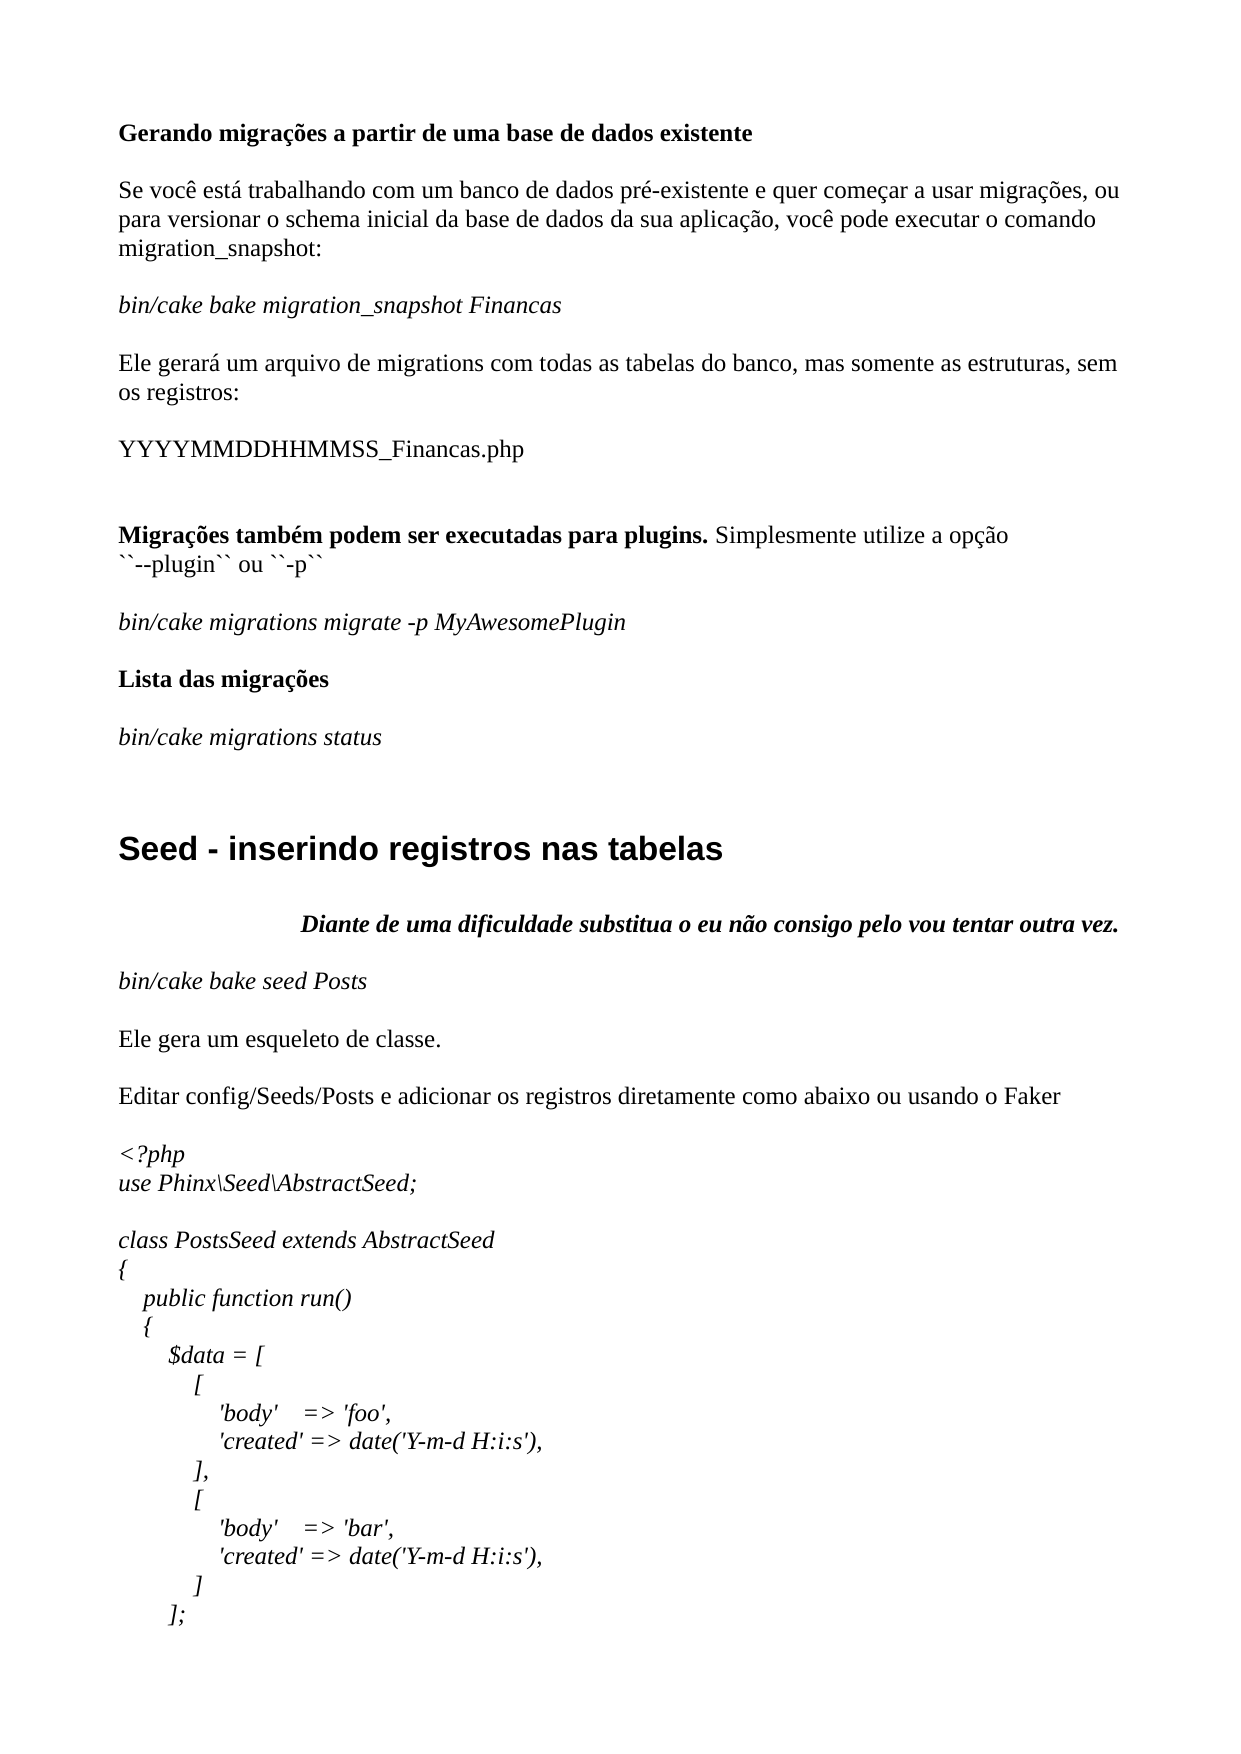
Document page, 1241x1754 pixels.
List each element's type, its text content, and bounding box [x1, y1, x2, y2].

text use Phinx\Seed\AbstractSeed; [118, 1168, 1122, 1196]
text bin/cake migrations migrate -p MyAwesomePlugin [118, 607, 1122, 636]
text public function run() [118, 1283, 1122, 1311]
text Gerando migrações a partir de uma base de dados existente [118, 118, 1122, 147]
text Migrações também podem ser executadas para plugins. Simplesmente utilize a opção [118, 521, 1122, 549]
text Ele gerará um arquivo de migrations com todas as tabelas do banco, mas somente as estruturas, sem os registros: [118, 348, 1122, 406]
text bin/cake bake seed Posts [118, 966, 1122, 995]
text ] [118, 1570, 1122, 1599]
text YYYYMMDDHHMMSS_Financas.php [118, 434, 1122, 463]
text Ele gera um esqueleto de classe. [118, 1024, 1122, 1053]
text <?php [118, 1139, 1122, 1168]
text 'body' => 'bar', [118, 1513, 1122, 1541]
text 'created' => date('Y-m-d H:i:s'), [118, 1426, 1122, 1455]
text { [118, 1254, 1122, 1283]
text 'created' => date('Y-m-d H:i:s'), [118, 1541, 1122, 1570]
text ``--plugin`` ou ``-p`` [118, 549, 1122, 578]
text ], [118, 1455, 1122, 1484]
text Editar config/Seeds/Posts e adicionar os registros diretamente como abaixo ou usando o Faker [118, 1081, 1122, 1110]
text { [118, 1311, 1122, 1340]
text Diante de uma dificuldade substitua o eu não consigo pelo vou tentar outra vez. [118, 909, 1122, 938]
text bin/cake migrations status [118, 722, 1122, 751]
text ]; [118, 1599, 1122, 1628]
text 'body' => 'foo', [118, 1398, 1122, 1426]
text bin/cake bake migration_snapshot Financas [118, 291, 1122, 319]
text Se você está trabalhando com um banco de dados pré-existente e quer começar a usar migrações, ou para versionar o schema inicial da base de dados da sua aplicação, você pode executar o comando migration_snapshot: [118, 176, 1122, 262]
text class PostsSeed extends AbstractSeed [118, 1225, 1122, 1254]
text $data = [ [118, 1340, 1122, 1369]
text [ [118, 1484, 1122, 1513]
text [ [118, 1369, 1122, 1398]
subtitle Seed - inserindo registros nas tabelas [118, 829, 1122, 868]
text Lista das migrações [118, 664, 1122, 693]
